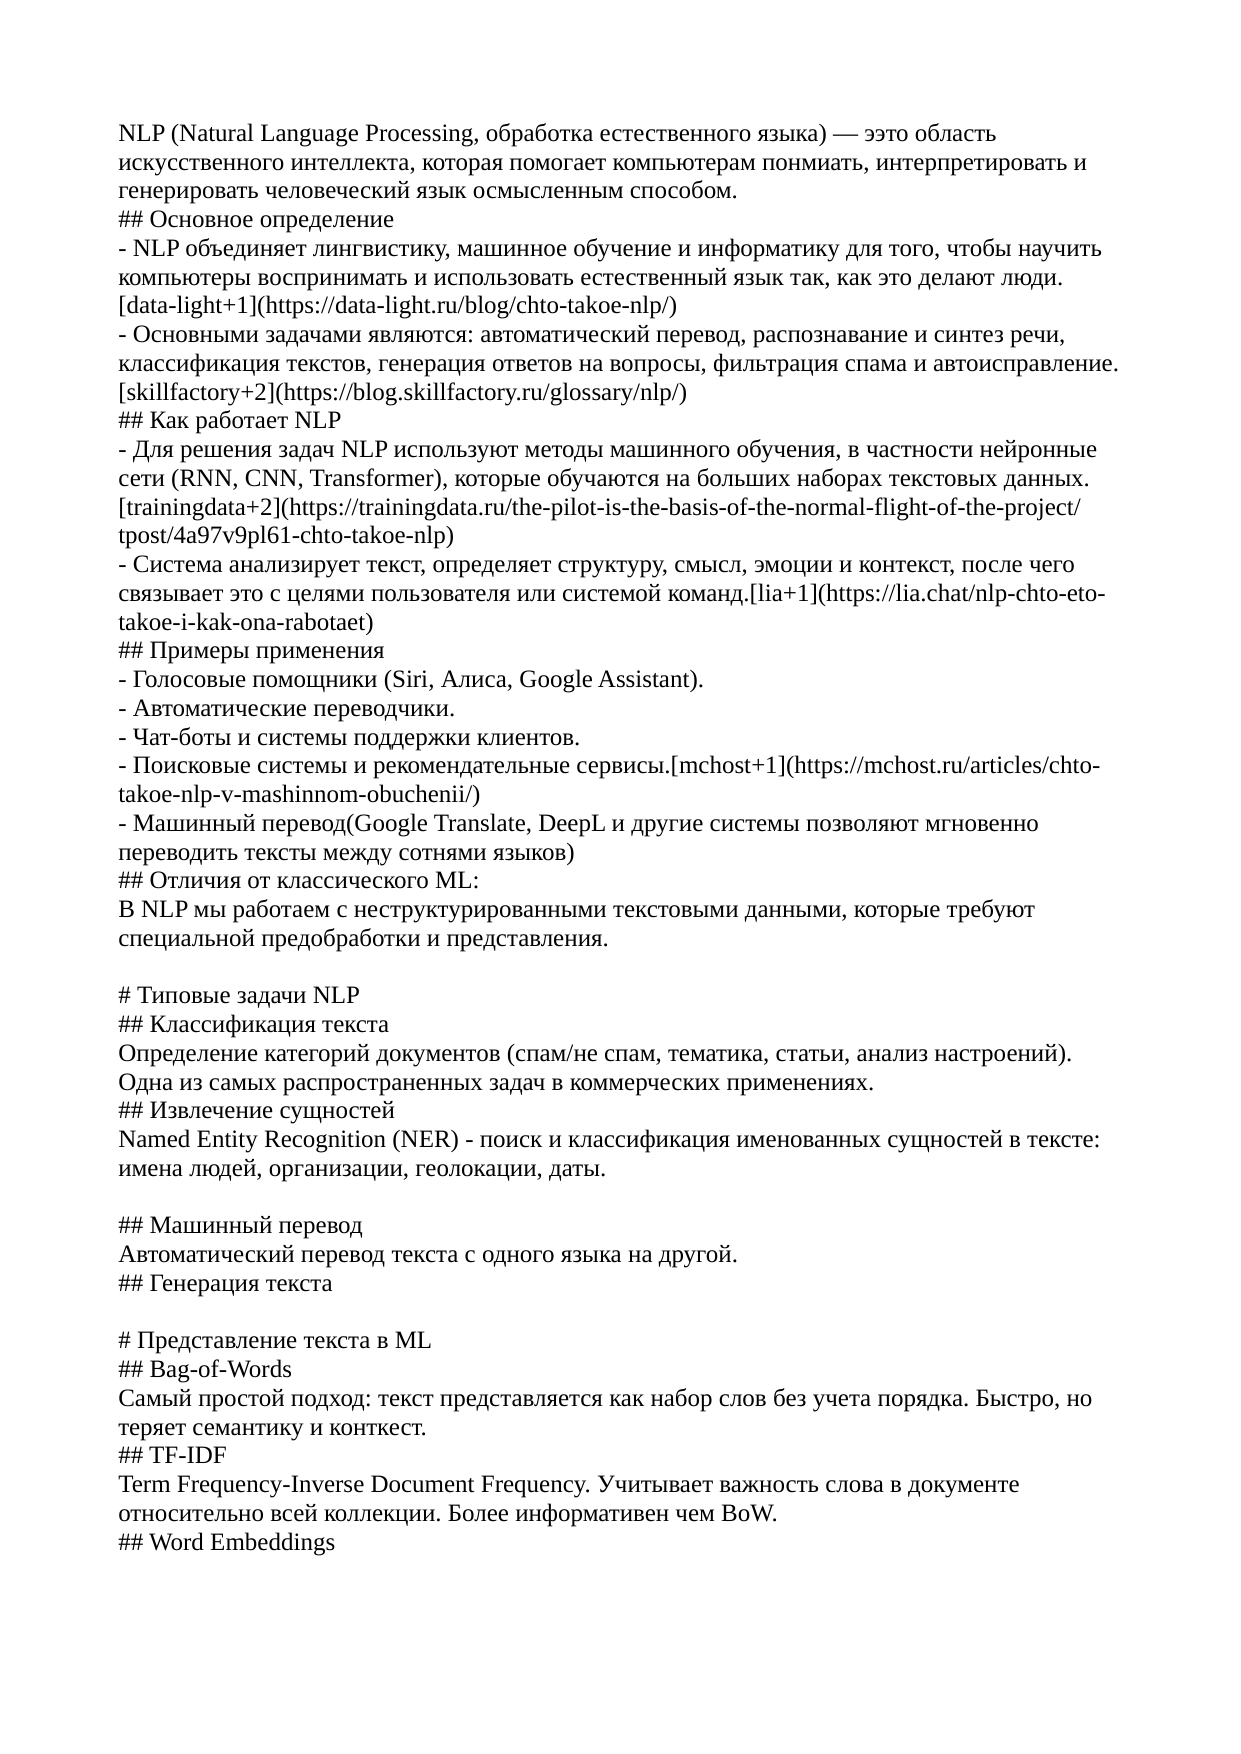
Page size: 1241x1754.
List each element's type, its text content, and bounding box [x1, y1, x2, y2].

text - Голосовые помощники (Siri, Алиса, Google Assistant). [118, 664, 1122, 693]
text Автоматический перевод текста с одного языка на другой. [118, 1239, 1122, 1268]
text - Для решения задач NLP используют методы машинного обучения, в частности нейронные сети (RNN, CNN, Transformer), которые обучаются на больших наборах текстовых данных.[trainingdata+2](https://trainingdata.ru/the-pilot-is-the-basis-of-the-normal-flight-of-the-project/tpost/4a97v9pl61-chto-takoe-nlp) [118, 434, 1122, 549]
text - Машинный перевод(Google Translate, DeepL и другие системы позволяют мгновенно переводить тексты между сотнями языков) [118, 808, 1122, 866]
text NLP (Natural Language Processing, обработка естественного языка) — ээто область искусственного интеллекта, которая помогает компьютерам понмиать, интерпретировать и генерировать человеческий язык осмысленным способом. [118, 118, 1122, 204]
text ## Отличия от классического ML: [118, 866, 1122, 894]
text ## Извлечение сущностей [118, 1096, 1122, 1124]
text ## Word Embeddings [118, 1527, 1122, 1556]
text - Автоматические переводчики. [118, 693, 1122, 722]
text ## Как работает NLP [118, 406, 1122, 434]
text - Поисковые системы и рекомендательные сервисы.[mchost+1](https://mchost.ru/articles/chto-takoe-nlp-v-mashinnom-obuchenii/) [118, 751, 1122, 808]
text # Представление текста в ML [118, 1326, 1122, 1354]
text ## Генерация текста [118, 1268, 1122, 1297]
text - NLP объединяет лингвистику, машинное обучение и информатику для того, чтобы научить компьютеры воспринимать и использовать естественный язык так, как это делают люди.[data-light+1](https://data-light.ru/blog/chto-takoe-nlp/) [118, 233, 1122, 319]
text - Система анализирует текст, определяет структуру, смысл, эмоции и контекст, после чего связывает это с целями пользователя или системой команд.[lia+1](https://lia.chat/nlp-chto-eto-takoe-i-kak-ona-rabotaet) [118, 549, 1122, 636]
text ## Основное определение [118, 204, 1122, 233]
text Определение категорий документов (спам/не спам, тематика, статьи, анализ настроений). Одна из самых распространенных задач в коммерческих применениях. [118, 1038, 1122, 1096]
text Самый простой подход: текст представляется как набор слов без учета порядка. Быстро, но теряет семантику и конткест. [118, 1383, 1122, 1441]
text - Основными задачами являются: автоматический перевод, распознавание и синтез речи, классификация текстов, генерация ответов на вопросы, фильтрация спама и автоисправление.[skillfactory+2](https://blog.skillfactory.ru/glossary/nlp/) [118, 319, 1122, 406]
text ## Bag-of-Words [118, 1354, 1122, 1383]
text Named Entity Recognition (NER) - поиск и классификация именованных сущностей в тексте: имена людей, организации, геолокации, даты. [118, 1124, 1122, 1182]
text # Типовые задачи NLP [118, 981, 1122, 1009]
text ## Классификация текста [118, 1009, 1122, 1038]
text Term Frequency-Inverse Document Frequency. Учитывает важность слова в документе относительно всей коллекции. Более информативен чем BoW. [118, 1469, 1122, 1527]
text ## Примеры применения [118, 636, 1122, 664]
text В NLP мы работаем с неструктурированными текстовыми данными, которые требуют специальной предобработки и представления. [118, 894, 1122, 952]
text ## Машинный перевод [118, 1211, 1122, 1239]
text ## TF-IDF [118, 1441, 1122, 1469]
text - Чат-боты и системы поддержки клиентов. [118, 722, 1122, 751]
